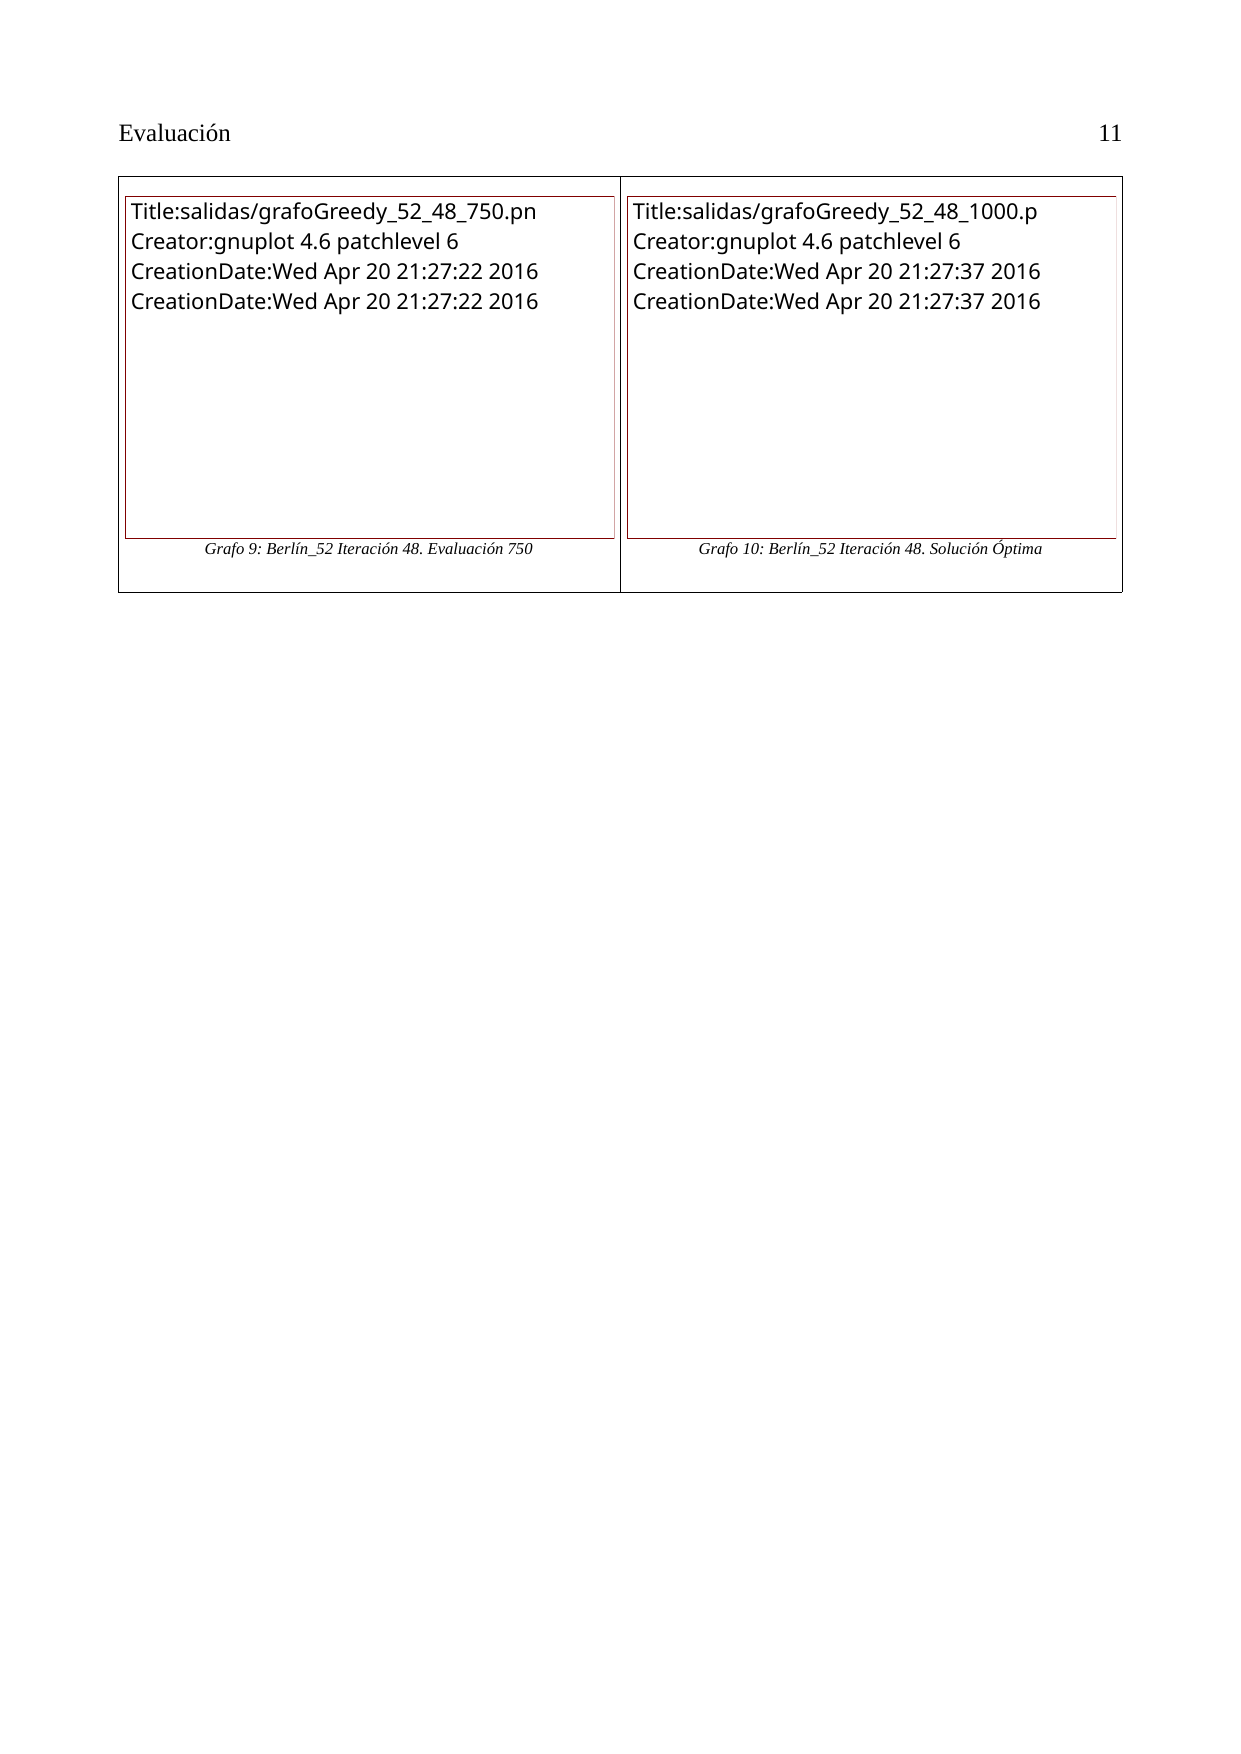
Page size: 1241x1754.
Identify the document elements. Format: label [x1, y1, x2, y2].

table_cell [621, 177, 1122, 592]
table_cell [119, 177, 620, 592]
